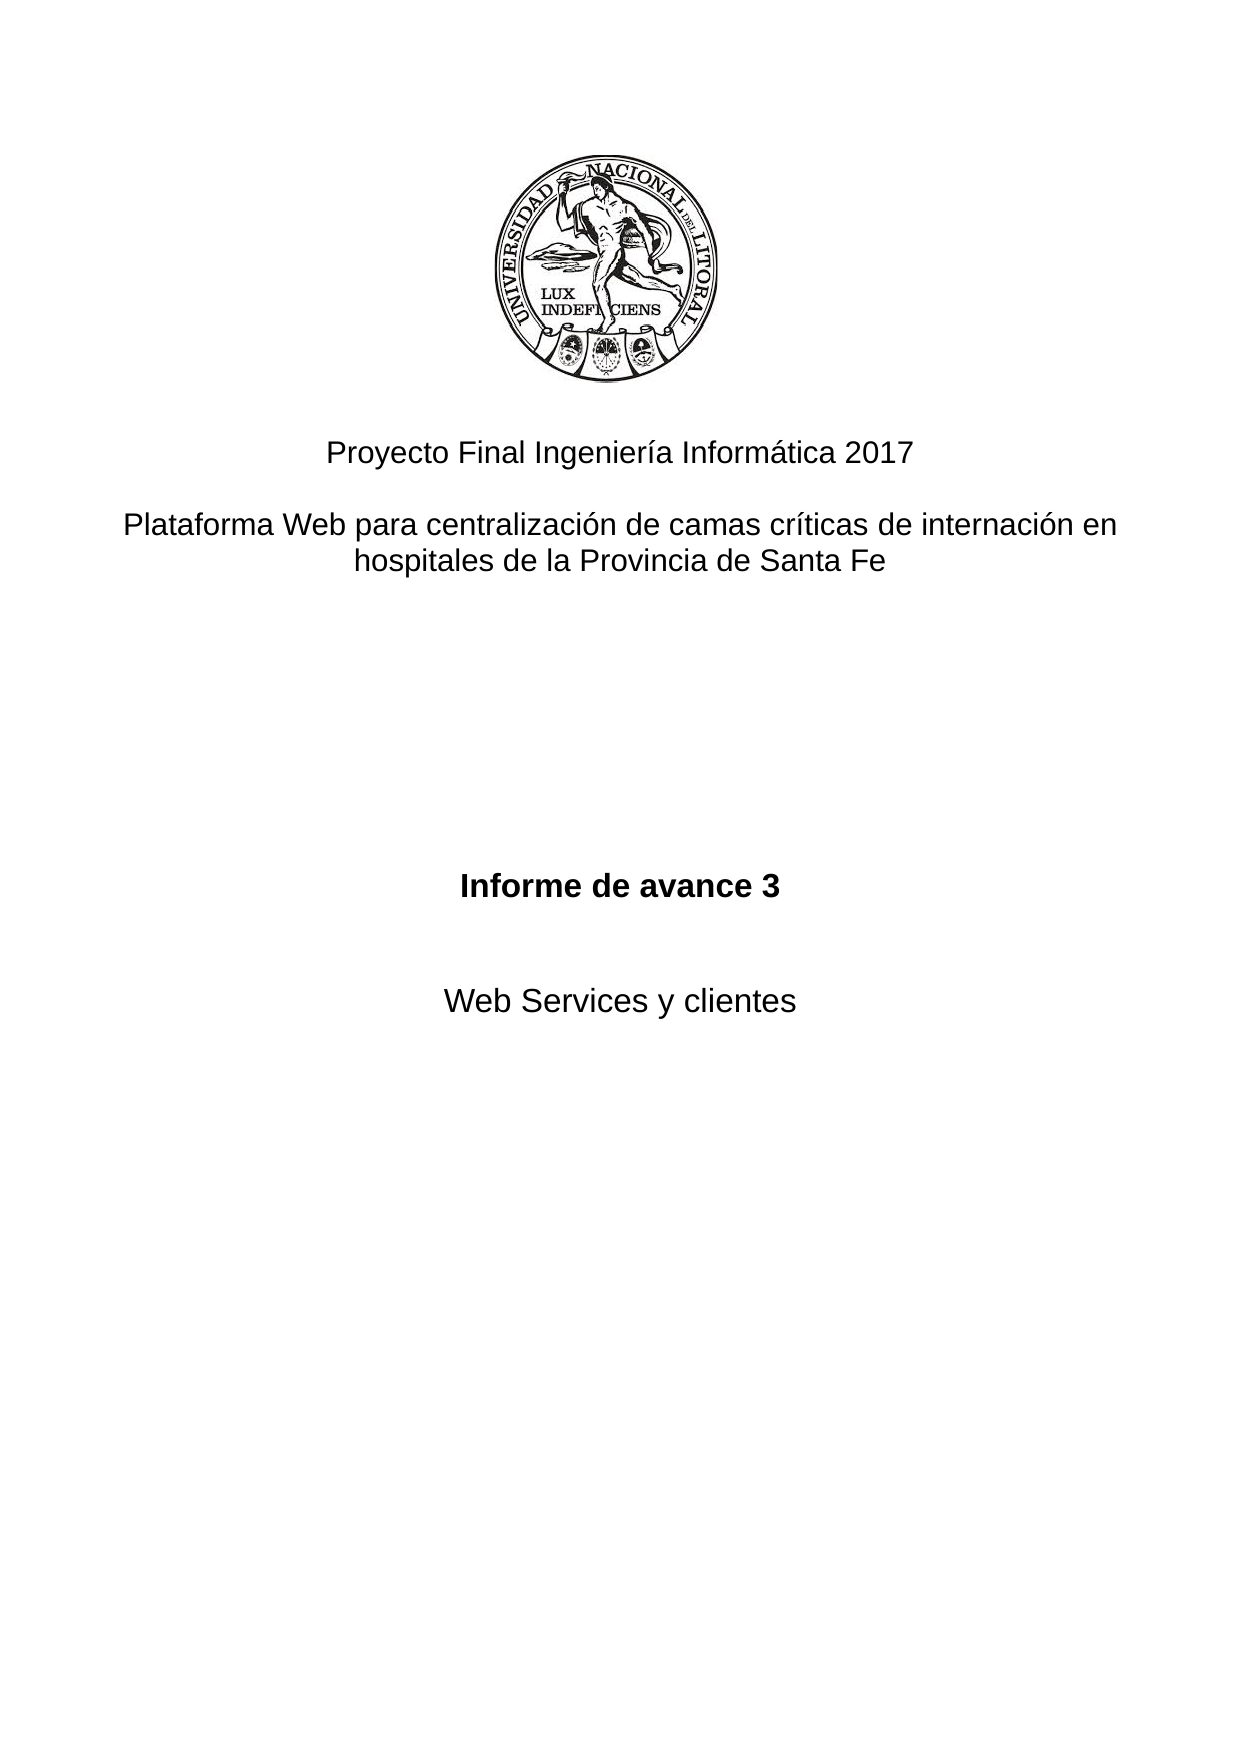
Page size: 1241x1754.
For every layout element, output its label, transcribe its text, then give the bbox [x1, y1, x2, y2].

text Proyecto Final Ingeniería Informática 2017 [118, 434, 1122, 470]
text Informe de avance 3 [118, 866, 1122, 904]
picture [494, 155, 718, 383]
list Web Services y clientes [118, 981, 1122, 1019]
text Plataforma Web para centralización de camas críticas de internación en hospitales de la Provincia de Santa Fe [118, 506, 1122, 578]
